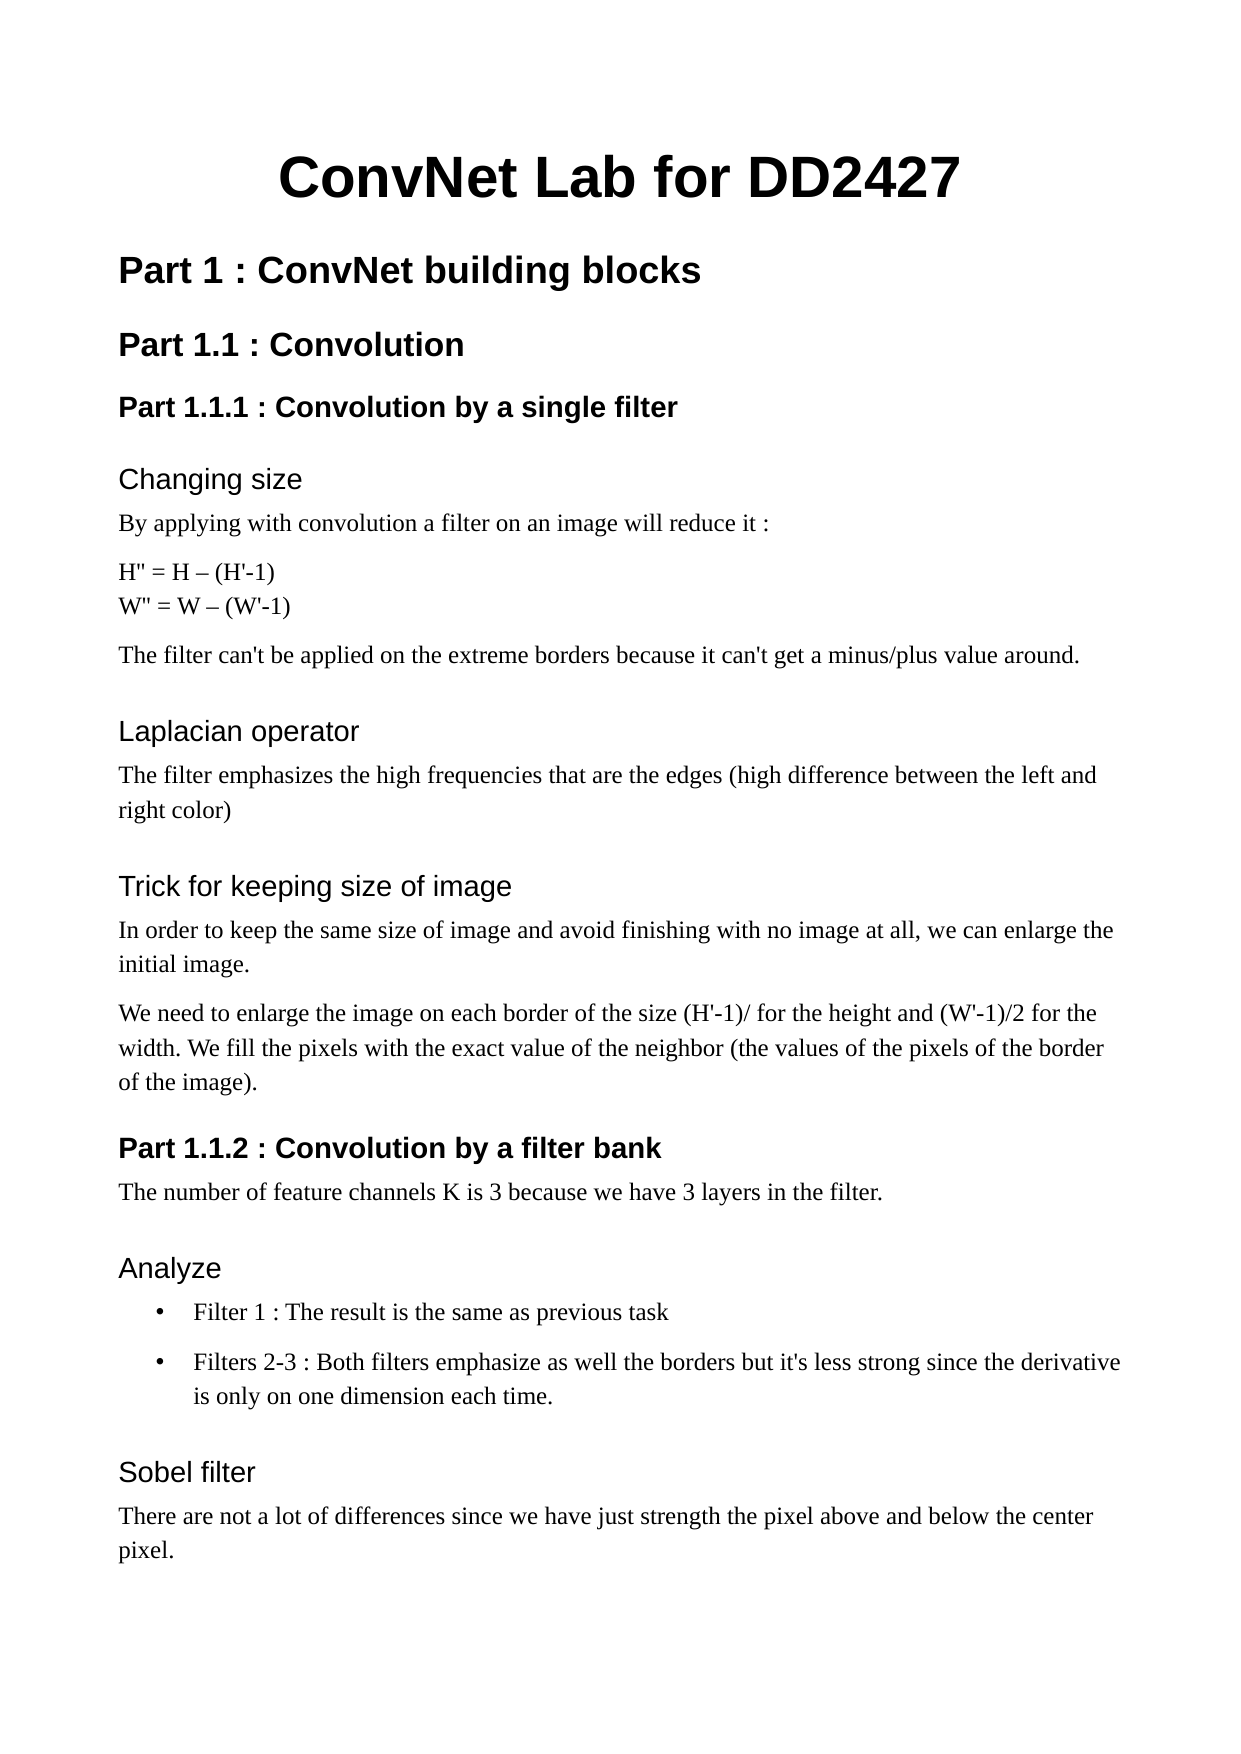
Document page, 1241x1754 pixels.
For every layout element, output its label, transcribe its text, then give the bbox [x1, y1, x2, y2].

text By applying with convolution a filter on an image will reduce it : [118, 508, 1122, 536]
text In order to keep the same size of image and avoid finishing with no image at all, we can enlarge the initial image. [118, 915, 1122, 978]
subtitle Part 1.1.1 : Convolution by a single filter [118, 390, 1122, 424]
subtitle Sobel filter [118, 1455, 1122, 1489]
list Filter 1 : The result is the same as previous task [156, 1297, 1122, 1326]
subtitle Part 1.1.2 : Convolution by a filter bank [118, 1131, 1122, 1165]
text The filter can't be applied on the extreme borders because it can't get a minus/plus value around. [118, 640, 1122, 669]
text The number of feature channels K is 3 because we have 3 layers in the filter. [118, 1177, 1122, 1206]
subtitle Laplacian operator [118, 714, 1122, 748]
subtitle Part 1.1 : Convolution [118, 325, 1122, 363]
subtitle Part 1 : ConvNet building blocks [118, 248, 1122, 291]
text H'' = H – (H'-1) W'' = W – (W'-1) [118, 557, 1122, 620]
text We need to enlarge the image on each border of the size (H'-1)/ for the height and (W'-1)/2 for the width. We fill the pixels with the exact value of the neighbor (the values of the pixels of the border of the image). [118, 998, 1122, 1096]
subtitle Changing size [118, 462, 1122, 495]
subtitle Analyze [118, 1251, 1122, 1285]
text The filter emphasizes the high frequencies that are the edges (high difference between the left and right color) [118, 760, 1122, 824]
subtitle Trick for keeping size of image [118, 869, 1122, 902]
title ConvNet Lab for DD2427 [118, 143, 1122, 210]
text There are not a lot of differences since we have just strength the pixel above and below the center pixel. [118, 1501, 1122, 1564]
list Filters 2-3 : Both filters emphasize as well the borders but it's less strong since the derivative is only on one dimension each time. [156, 1347, 1122, 1410]
